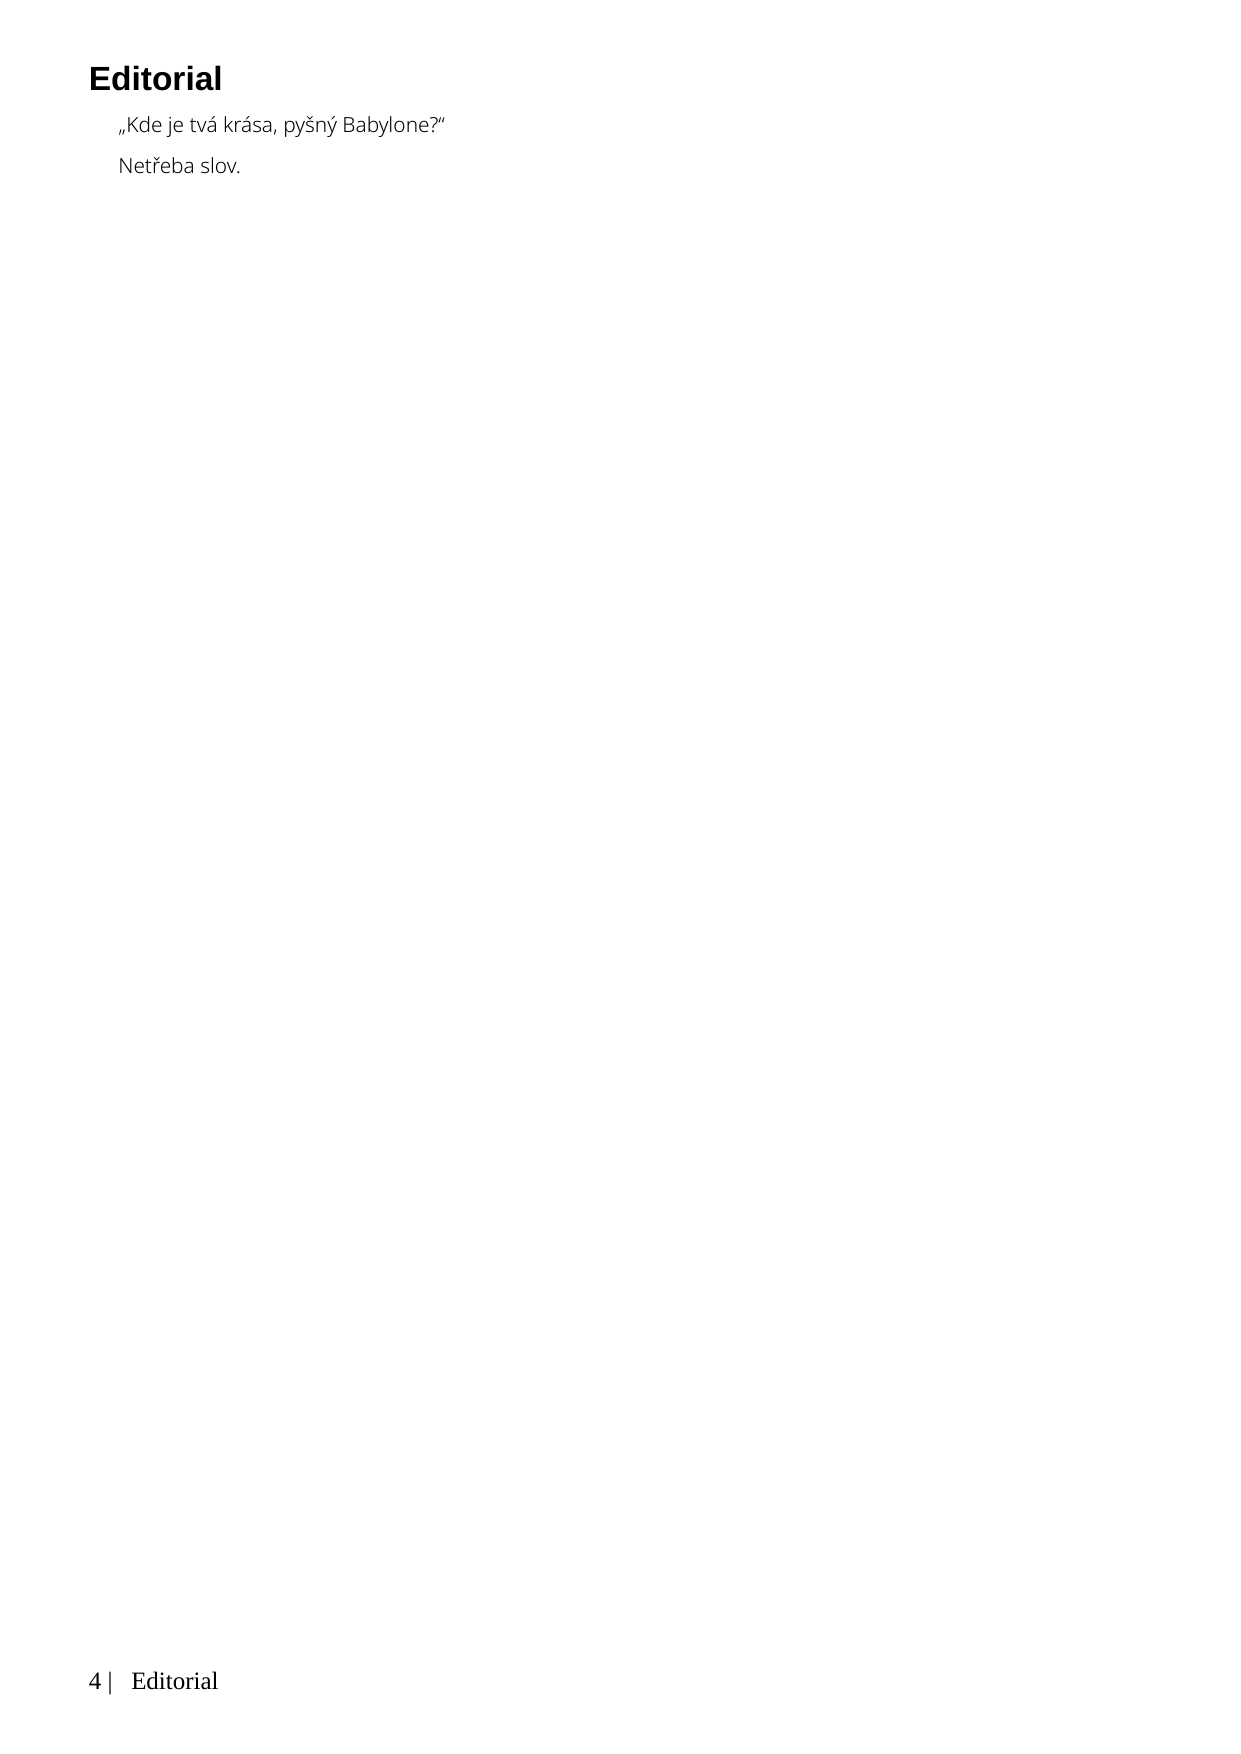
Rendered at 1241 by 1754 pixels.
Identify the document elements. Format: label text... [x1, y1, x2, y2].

text Netřeba slov. [88, 151, 1152, 179]
text „Kde je tvá krása, pyšný Babylone?“ [88, 110, 1152, 138]
subtitle Editorial [88, 59, 1152, 98]
